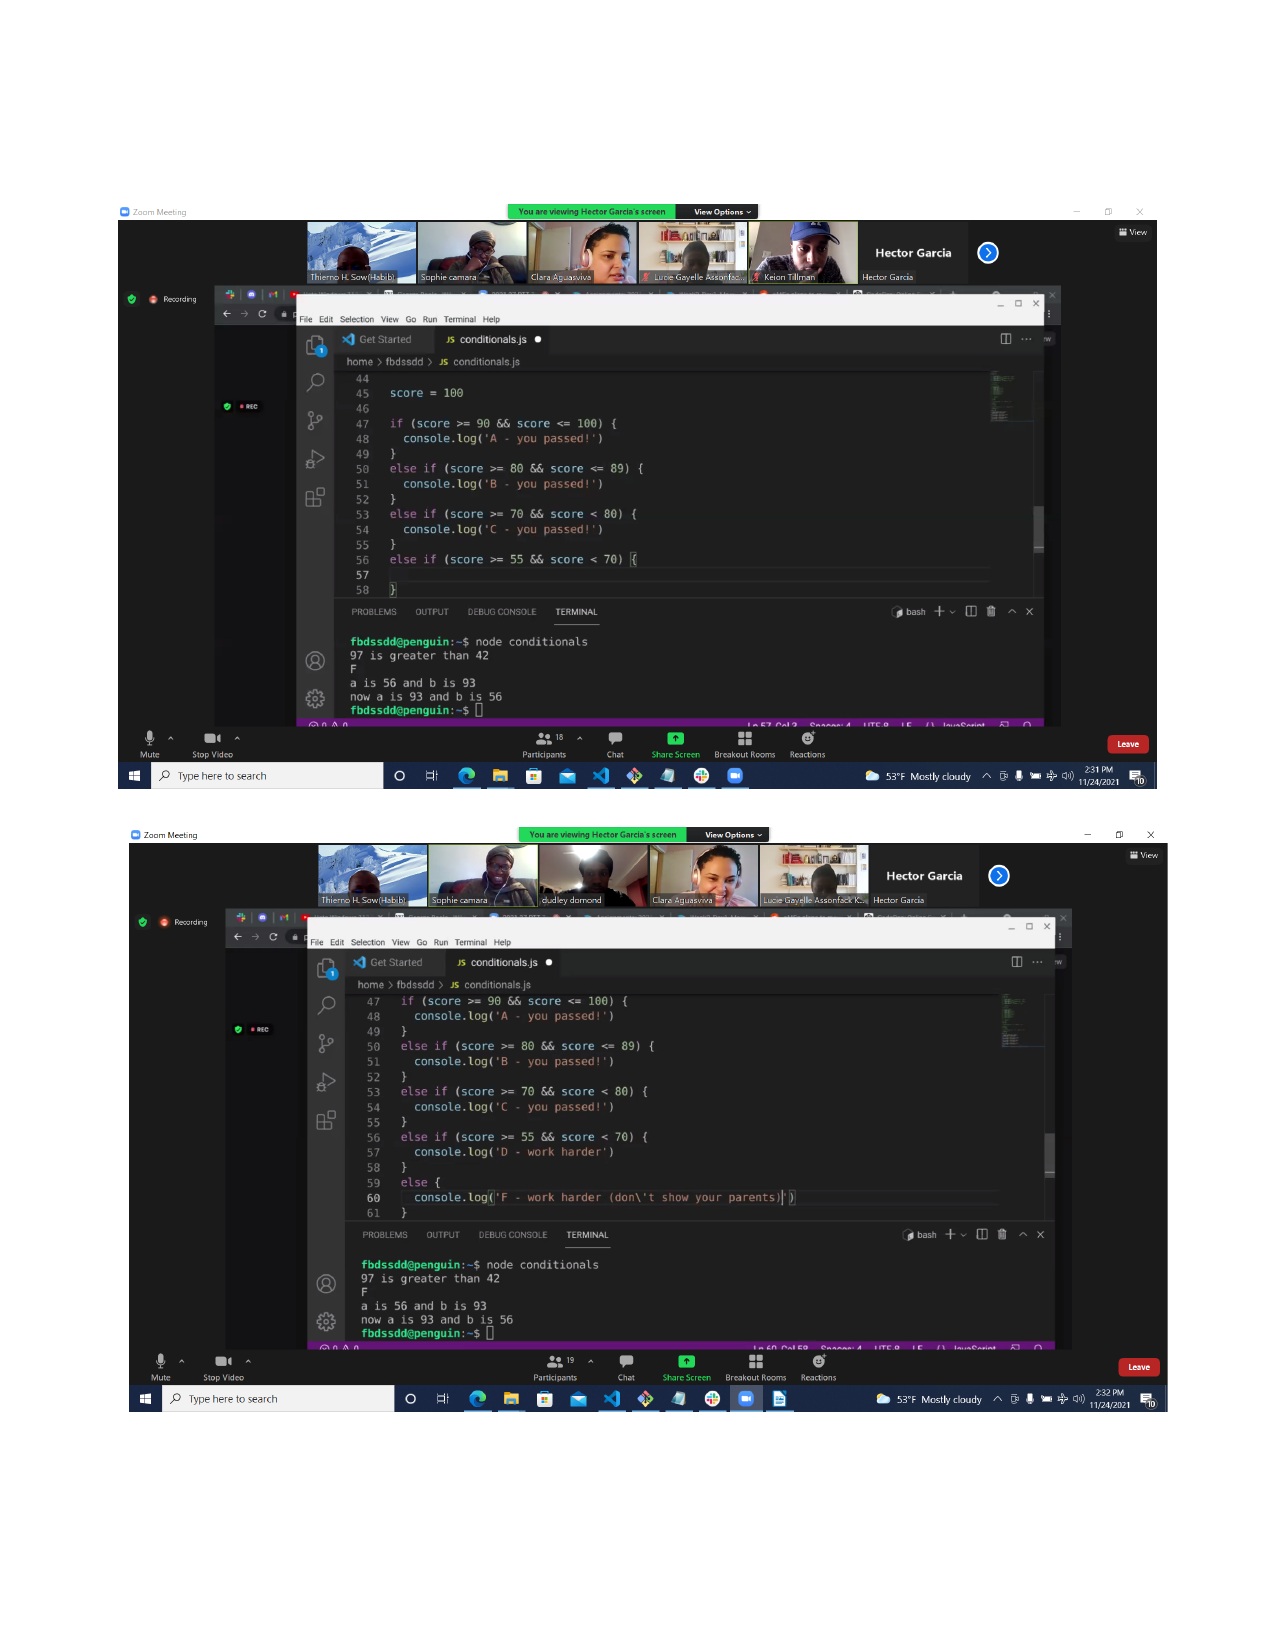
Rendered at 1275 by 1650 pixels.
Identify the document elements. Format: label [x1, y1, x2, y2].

picture [118, 204, 1157, 789]
picture [129, 827, 1168, 1412]
